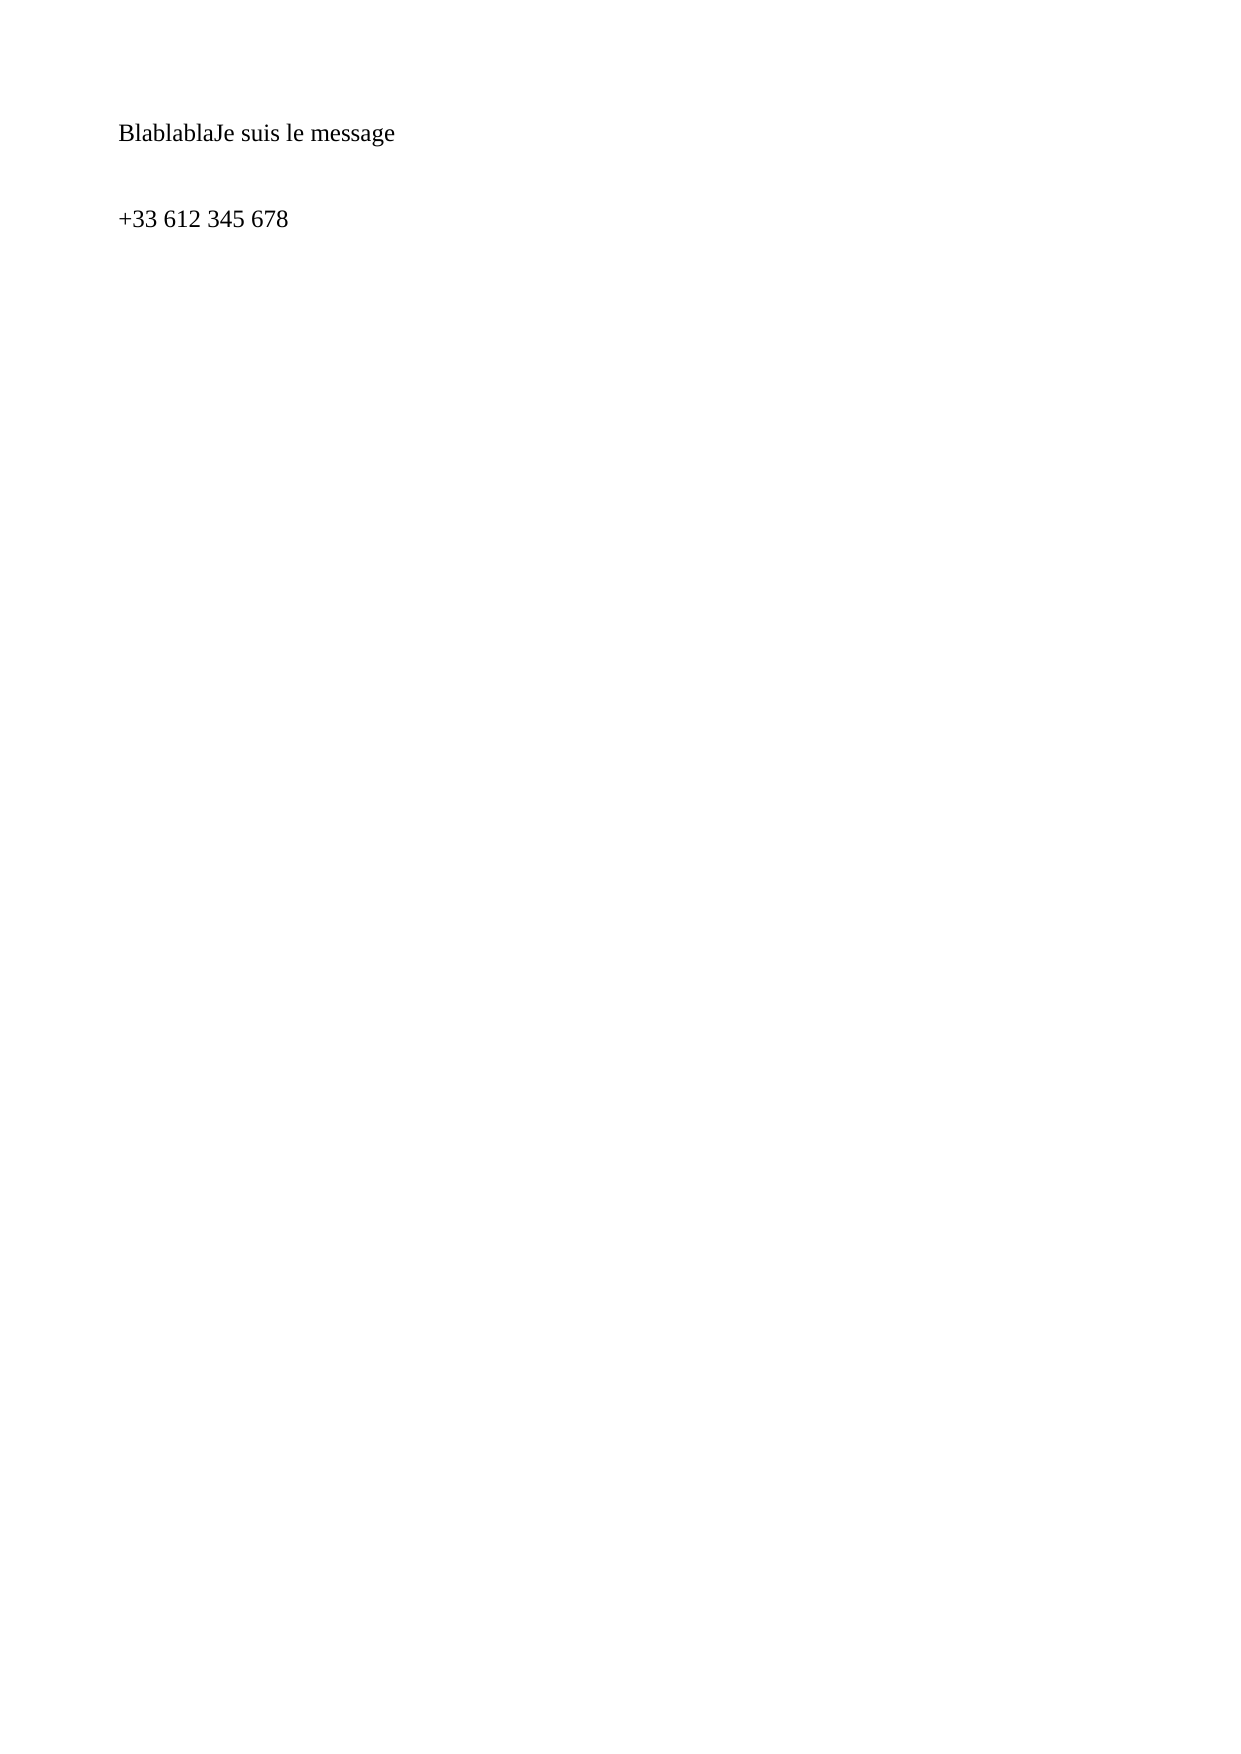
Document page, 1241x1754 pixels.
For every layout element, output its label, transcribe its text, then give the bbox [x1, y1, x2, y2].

text BlablablaJe suis le message [118, 118, 1122, 147]
text +33 612 345 678 [118, 204, 1122, 233]
